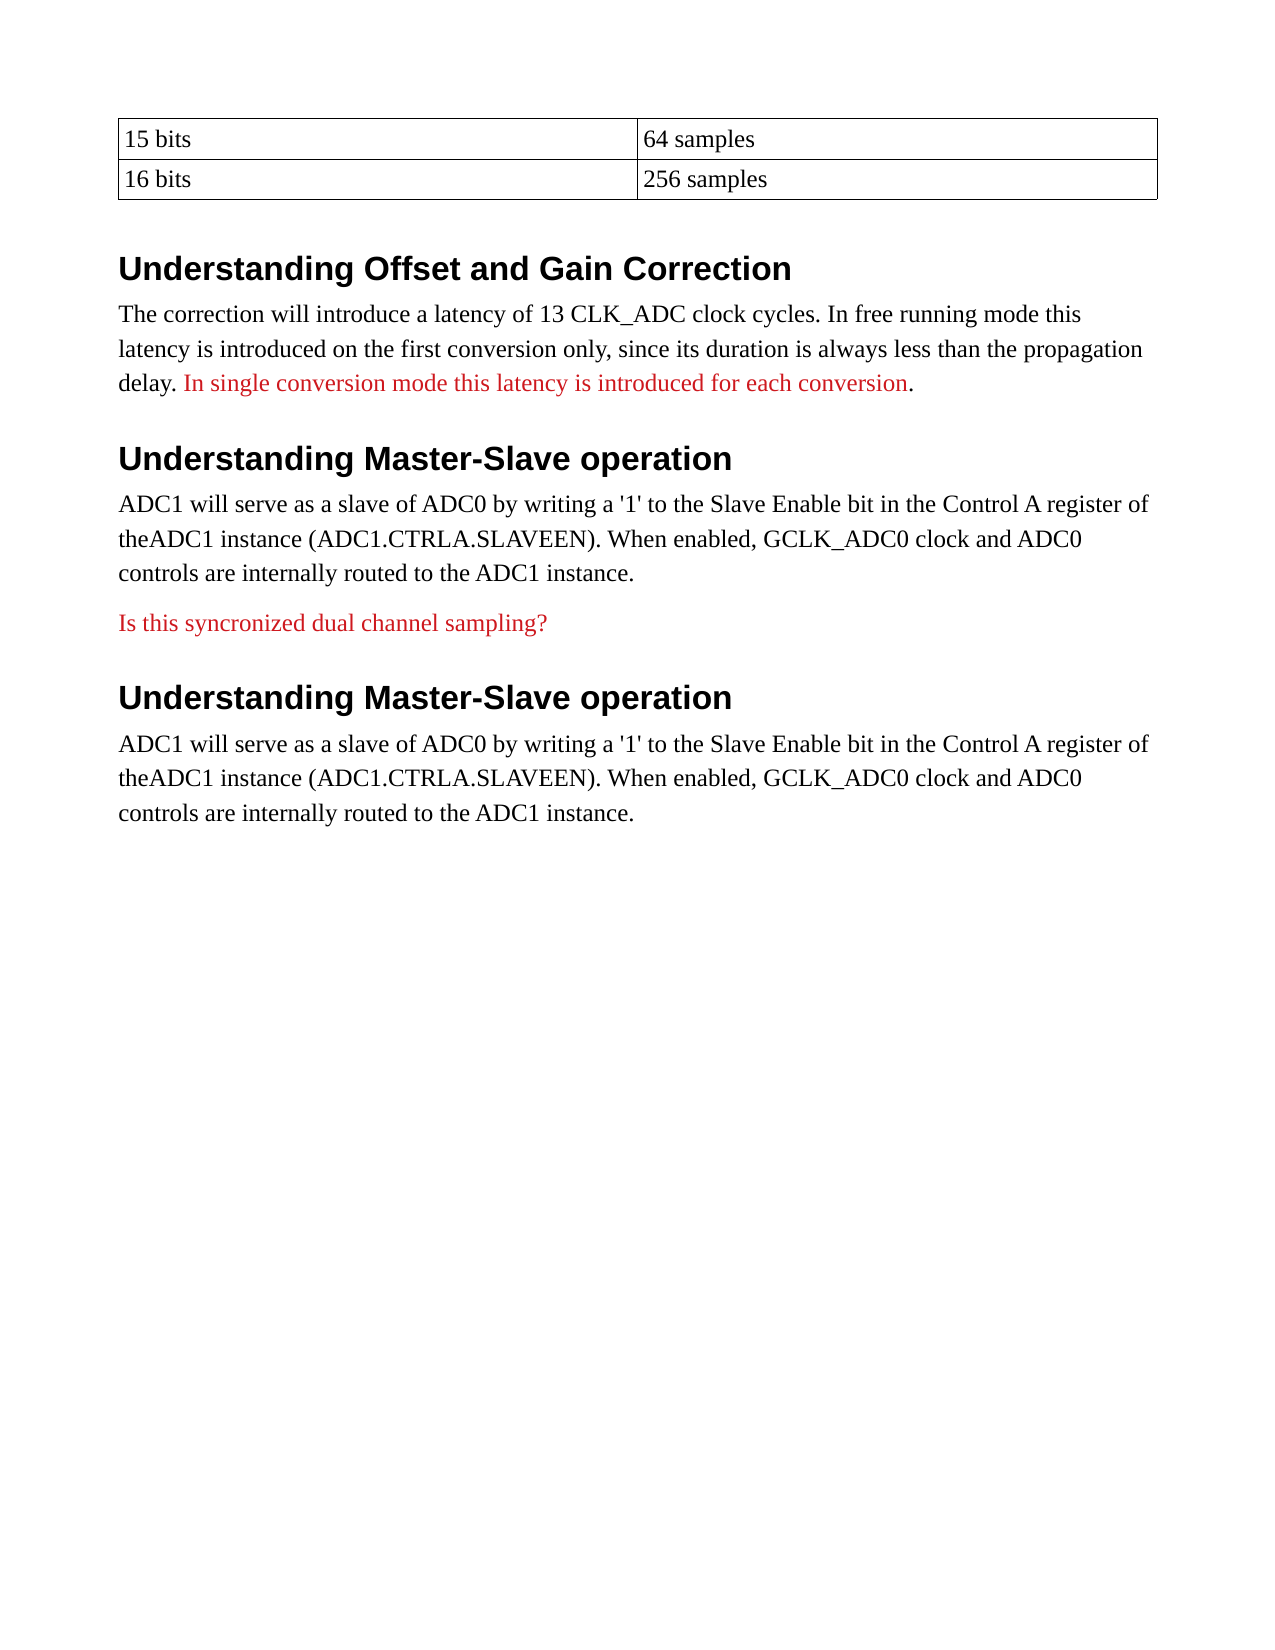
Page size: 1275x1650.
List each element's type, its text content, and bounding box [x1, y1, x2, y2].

table_cell 256 samples [638, 160, 1157, 199]
subtitle Understanding Master-Slave operation [118, 438, 1157, 477]
subtitle Understanding Offset and Gain Correction [118, 248, 1157, 287]
table_cell 16 bits [119, 160, 637, 199]
subtitle Understanding Master-Slave operation [118, 677, 1157, 716]
text Is this syncronized dual channel sampling? [118, 608, 1157, 636]
table_cell 64 samples [638, 119, 1157, 158]
text ADC1 will serve as a slave of ADC0 by writing a '1' to the Slave Enable bit in the Control A register of theADC1 instance (ADC1.CTRLA.SLAVEEN). When enabled, GCLK_ADC0 clock and ADC0 controls are internally routed to the ADC1 instance. [118, 729, 1157, 826]
table_cell 15 bits [119, 119, 637, 158]
text ADC1 will serve as a slave of ADC0 by writing a '1' to the Slave Enable bit in the Control A register of theADC1 instance (ADC1.CTRLA.SLAVEEN). When enabled, GCLK_ADC0 clock and ADC0 controls are internally routed to the ADC1 instance. [118, 489, 1157, 587]
text The correction will introduce a latency of 13 CLK_ADC clock cycles. In free running mode this latency is introduced on the first conversion only, since its duration is always less than the propagation delay. In single conversion mode this latency is introduced for each conversion. [118, 299, 1157, 397]
